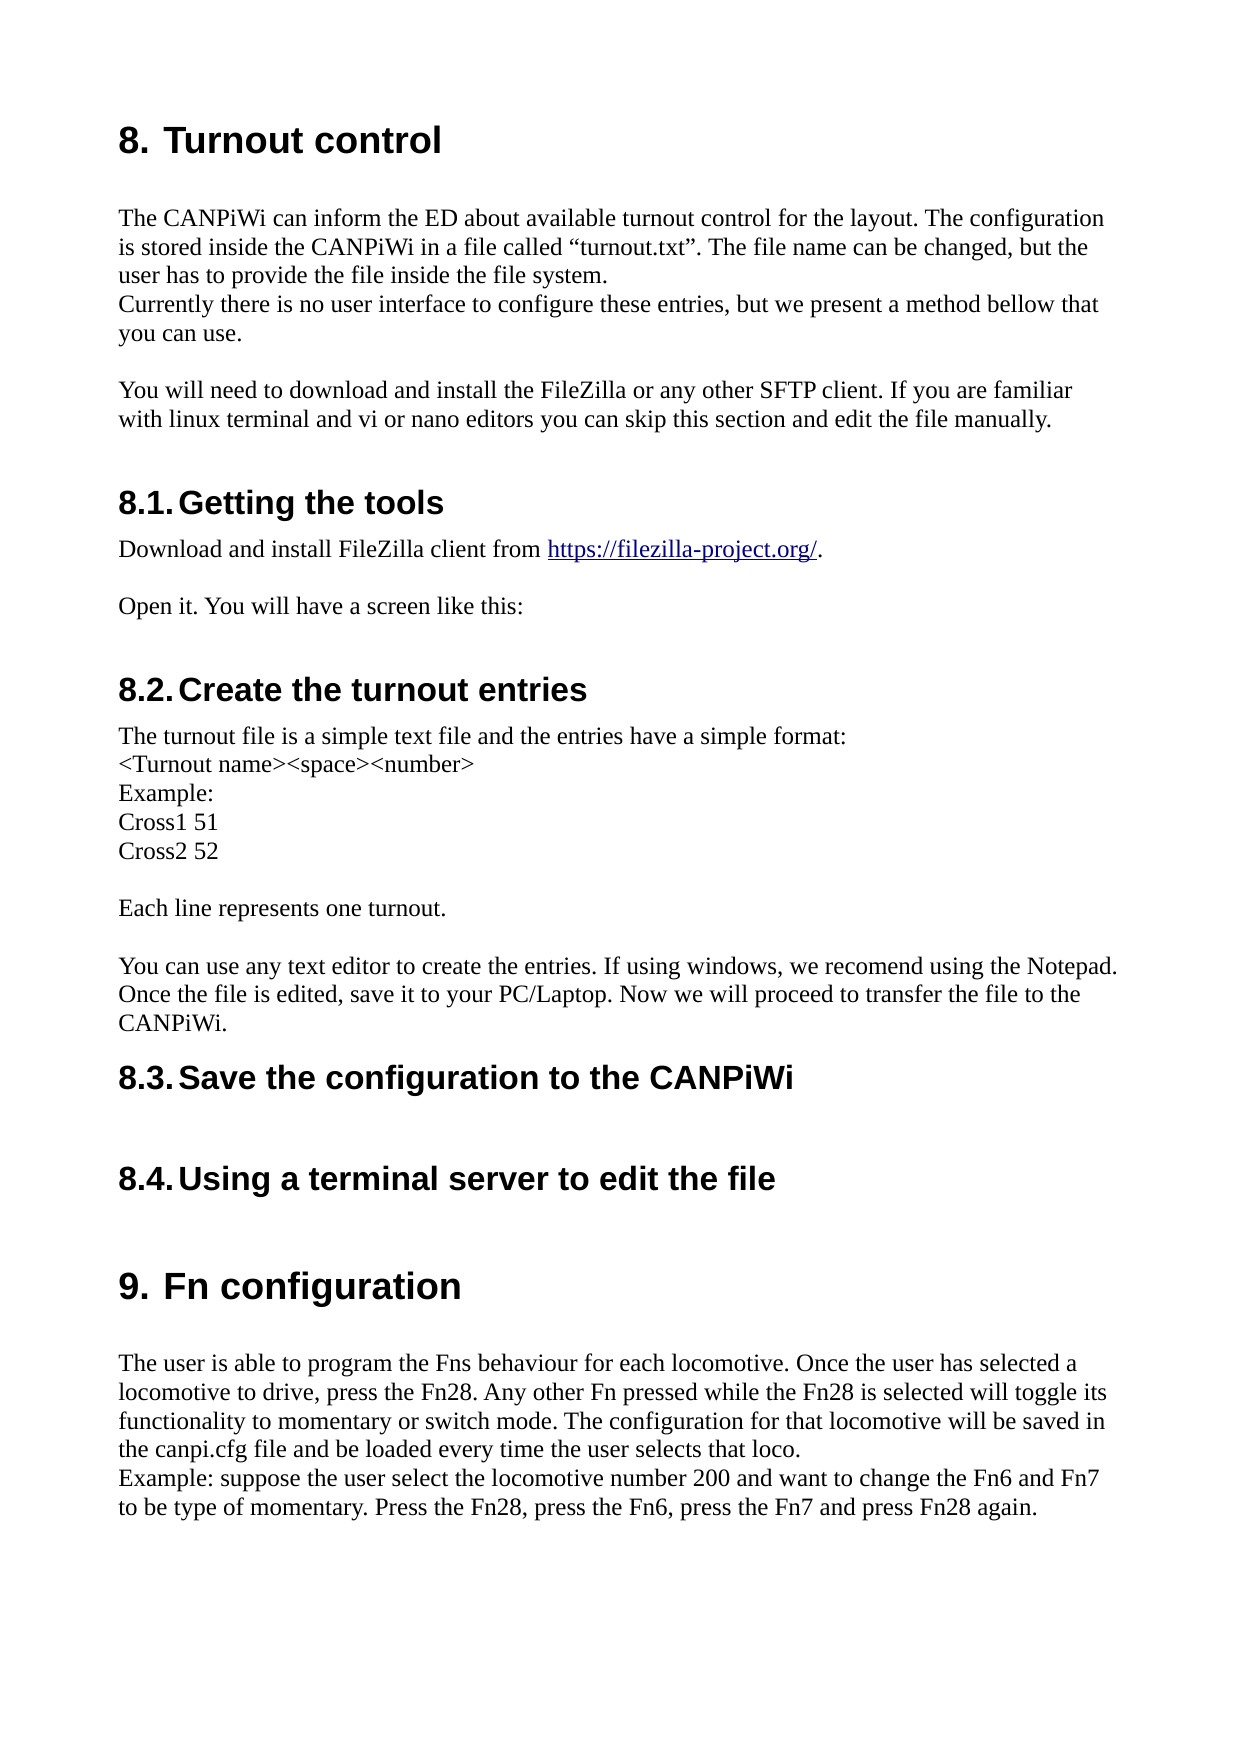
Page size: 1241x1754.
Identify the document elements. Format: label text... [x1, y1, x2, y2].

subtitle Create the turnout entries [118, 669, 1122, 708]
text The turnout file is a simple text file and the entries have a simple format: [118, 721, 1122, 749]
text Currently there is no user interface to configure these entries, but we present a method bellow that you can use. [118, 289, 1122, 347]
text Example: [118, 778, 1122, 807]
text Cross1 51 [118, 807, 1122, 836]
subtitle Using a terminal server to edit the file [118, 1158, 1122, 1197]
text Each line represents one turnout. [118, 893, 1122, 922]
text Download and install FileZilla client from https://filezilla-project.org/. [118, 534, 1122, 562]
text The user is able to program the Fns behaviour for each locomotive. Once the user has selected a locomotive to drive, press the Fn28. Any other Fn pressed while the Fn28 is selected will toggle its functionality to momentary or switch mode. The configuration for that locomotive will be saved in the canpi.cfg file and be loaded every time the user selects that loco. [118, 1348, 1122, 1463]
text Open it. You will have a screen like this: [118, 591, 1122, 620]
subtitle Save the configuration to the CANPiWi [118, 1058, 1122, 1096]
text The CANPiWi can inform the ED about available turnout control for the layout. The configuration is stored inside the CANPiWi in a file called “turnout.txt”. The file name can be changed, but the user has to provide the file inside the file system. [118, 203, 1122, 289]
text Once the file is edited, save it to your PC/Laptop. Now we will proceed to transfer the file to the CANPiWi. [118, 979, 1122, 1037]
text Example: suppose the user select the locomotive number 200 and want to change the Fn6 and Fn7 to be type of momentary. Press the Fn28, press the Fn6, press the Fn7 and press Fn28 again. [118, 1463, 1122, 1521]
subtitle Getting the tools [118, 483, 1122, 521]
subtitle Fn configuration [118, 1263, 1122, 1307]
subtitle Turnout control [118, 118, 1122, 162]
text You can use any text editor to create the entries. If using windows, we recomend using the Notepad. [118, 951, 1122, 979]
text Cross2 52 [118, 836, 1122, 864]
text You will need to download and install the FileZilla or any other SFTP client. If you are familiar with linux terminal and vi or nano editors you can skip this section and edit the file manually. [118, 376, 1122, 433]
text <Turnout name><space><number> [118, 749, 1122, 778]
